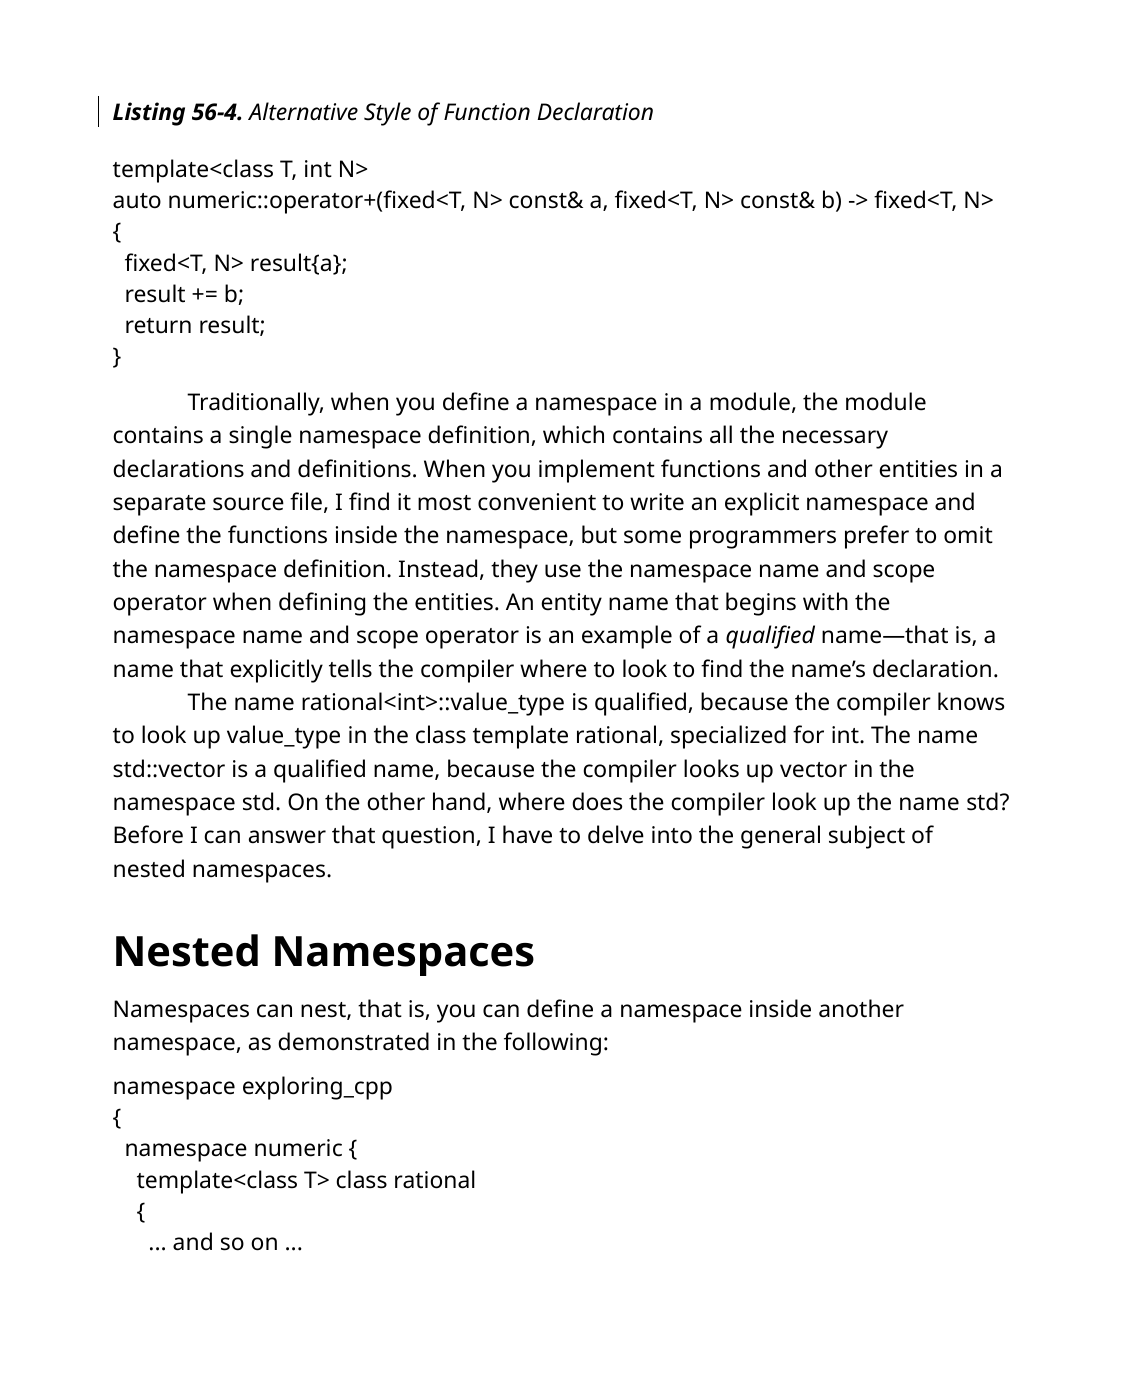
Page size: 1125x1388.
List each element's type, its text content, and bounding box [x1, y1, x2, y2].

text { [112, 1101, 1012, 1132]
text template<class T, int N> [112, 153, 1012, 184]
text result += b; [112, 278, 1012, 309]
text template<class T> class rational [112, 1164, 1012, 1195]
text return result; [112, 309, 1012, 340]
text ... and so on ... [112, 1226, 1012, 1257]
text Listing 56-4. Alternative Style of Function Declaration [112, 96, 1012, 127]
text fixed<T, N> result{a}; [112, 246, 1012, 278]
text Traditionally, when you define a namespace in a module, the module contains a single namespace definition, which contains all the necessary declarations and definitions. When you implement functions and other entities in a separate source file, I find it most convenient to write an explicit namespace and define the functions inside the namespace, but some programmers prefer to omit the namespace definition. Instead, they use the namespace name and scope operator when defining the entities. An entity name that begins with the namespace name and scope operator is an example of a qualified name—that is, a name that explicitly tells the compiler where to look to find the name’s declaration. [112, 384, 1012, 684]
subtitle Nested Namespaces [112, 921, 1012, 978]
text The name rational<int>::value_type is qualified, because the compiler knows to look up value_type in the class template rational, specialized for int. The name std::vector is a qualified name, because the compiler looks up vector in the namespace std. On the other hand, where does the compiler look up the name std? Before I can answer that question, I have to delve into the general subject of nested namespaces. [112, 684, 1012, 884]
text } [112, 340, 1012, 371]
text namespace exploring_cpp [112, 1070, 1012, 1101]
text { [112, 1195, 1012, 1226]
text { [112, 215, 1012, 246]
text Namespaces can nest, that is, you can define a namespace inside another namespace, as demonstrated in the following: [112, 991, 1012, 1057]
text namespace numeric { [112, 1132, 1012, 1164]
text auto numeric::operator+(fixed<T, N> const& a, fixed<T, N> const& b) -> fixed<T, N> [112, 184, 1012, 215]
